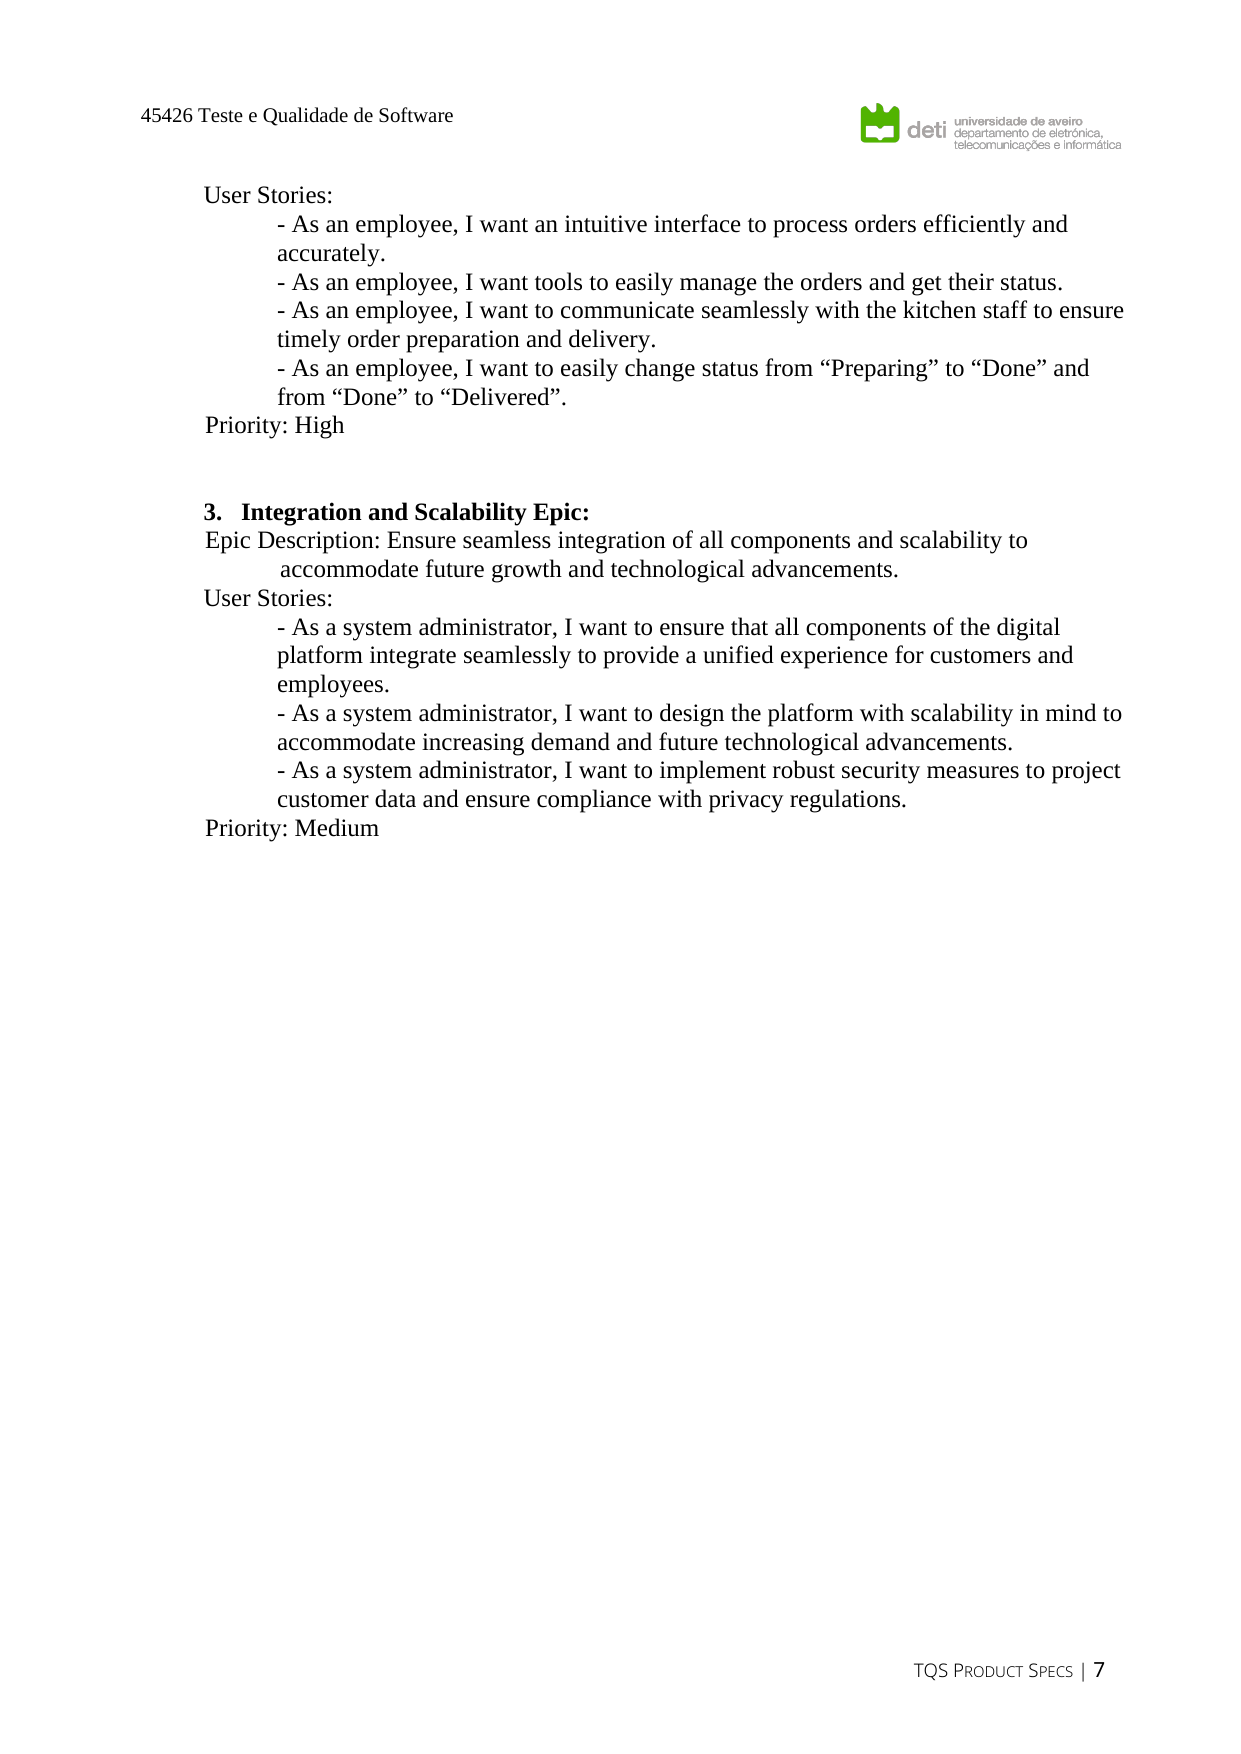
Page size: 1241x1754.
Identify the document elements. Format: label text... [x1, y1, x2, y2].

text Priority: High [130, 411, 1134, 439]
text - As a system administrator, I want to ensure that all components of the digital platform integrate seamlessly to provide a unified experience for customers and employees. [277, 612, 1134, 698]
text - As an employee, I want an intuitive interface to process orders efficiently and accurately. [277, 209, 1134, 267]
text - As a system administrator, I want to design the platform with scalability in mind to accommodate increasing demand and future technological advancements. [277, 698, 1134, 756]
text User Stories: [130, 583, 1134, 612]
text - As a system administrator, I want to implement robust security measures to project customer data and ensure compliance with privacy regulations. [277, 756, 1134, 813]
picture [860, 103, 1122, 152]
text Priority: Medium [130, 813, 1134, 842]
text - As an employee, I want to communicate seamlessly with the kitchen staff to ensure timely order preparation and delivery. [277, 296, 1134, 353]
text User Stories: [203, 181, 1134, 209]
text - As an employee, I want tools to easily manage the orders and get their status. [277, 267, 1134, 296]
text - As an employee, I want to easily change status from “Preparing” to “Done” and from “Done” to “Delivered”. [277, 353, 1134, 411]
text Epic Description: Ensure seamless integration of all components and scalability to accommodate future growth and technological advancements. [205, 526, 1134, 583]
list Integration and Scalability Epic: [203, 497, 1134, 526]
